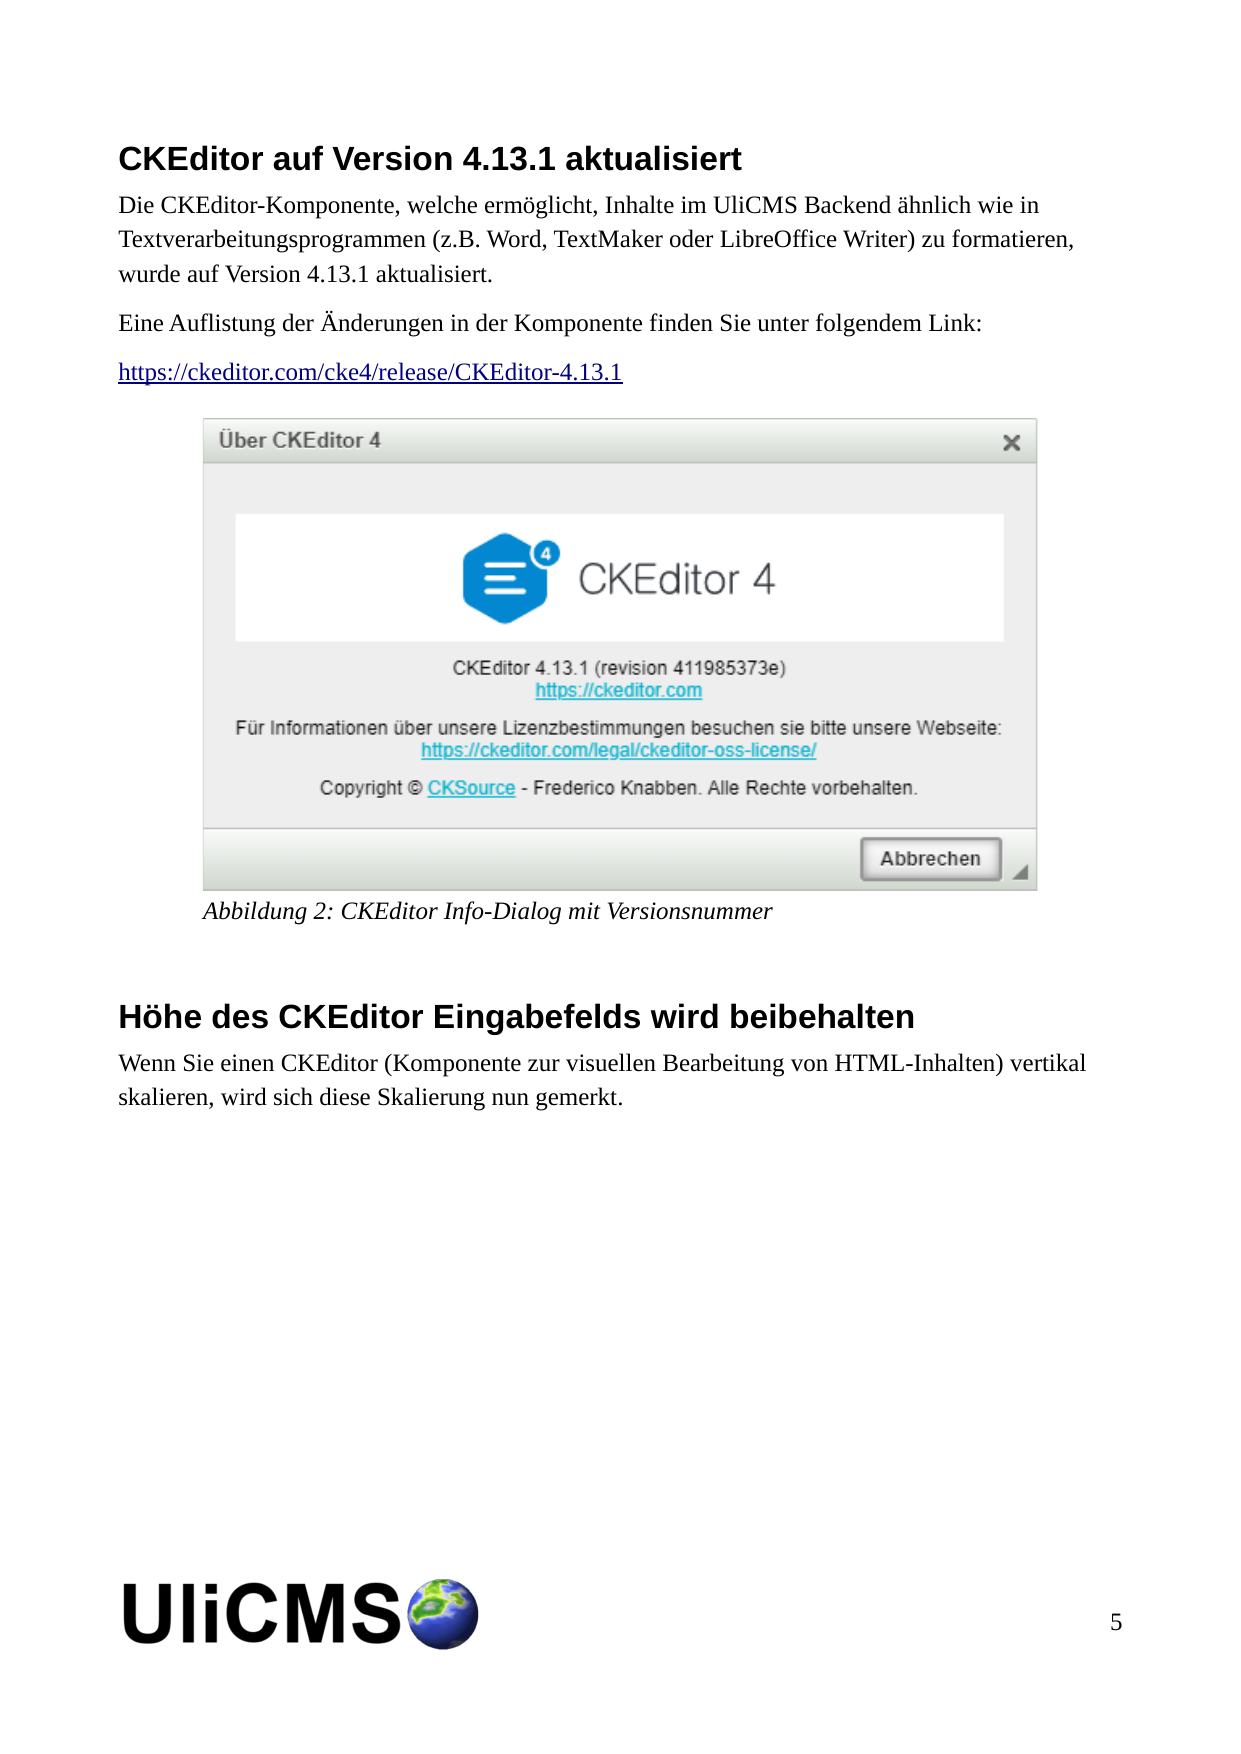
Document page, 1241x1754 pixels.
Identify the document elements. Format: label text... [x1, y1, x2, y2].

picture [118, 1578, 479, 1652]
subtitle CKEditor auf Version 4.13.1 aktualisiert [118, 139, 1122, 178]
text Die CKEditor-Komponente, welche ermöglicht, Inhalte im UliCMS Backend ähnlich wie in Textverarbeitungsprogrammen (z.B. Word, TextMaker oder LibreOffice Writer) zu formatieren, wurde auf Version 4.13.1 aktualisiert. [118, 190, 1122, 288]
text Eine Auflistung der Änderungen in der Komponente finden Sie unter folgendem Link: [118, 308, 1122, 337]
picture [202, 418, 1038, 891]
text Abbildung 2: CKEditor Info-Dialog mit Versionsnummer [203, 891, 1037, 925]
subtitle Höhe des CKEditor Eingabefelds wird beibehalten [118, 997, 1122, 1035]
text https://ckeditor.com/cke4/release/CKEditor-4.13.1 [118, 357, 1122, 386]
text Wenn Sie einen CKEditor (Komponente zur visuellen Bearbeitung von HTML-Inhalten) vertikal skalieren, wird sich diese Skalierung nun gemerkt. [118, 1048, 1122, 1111]
